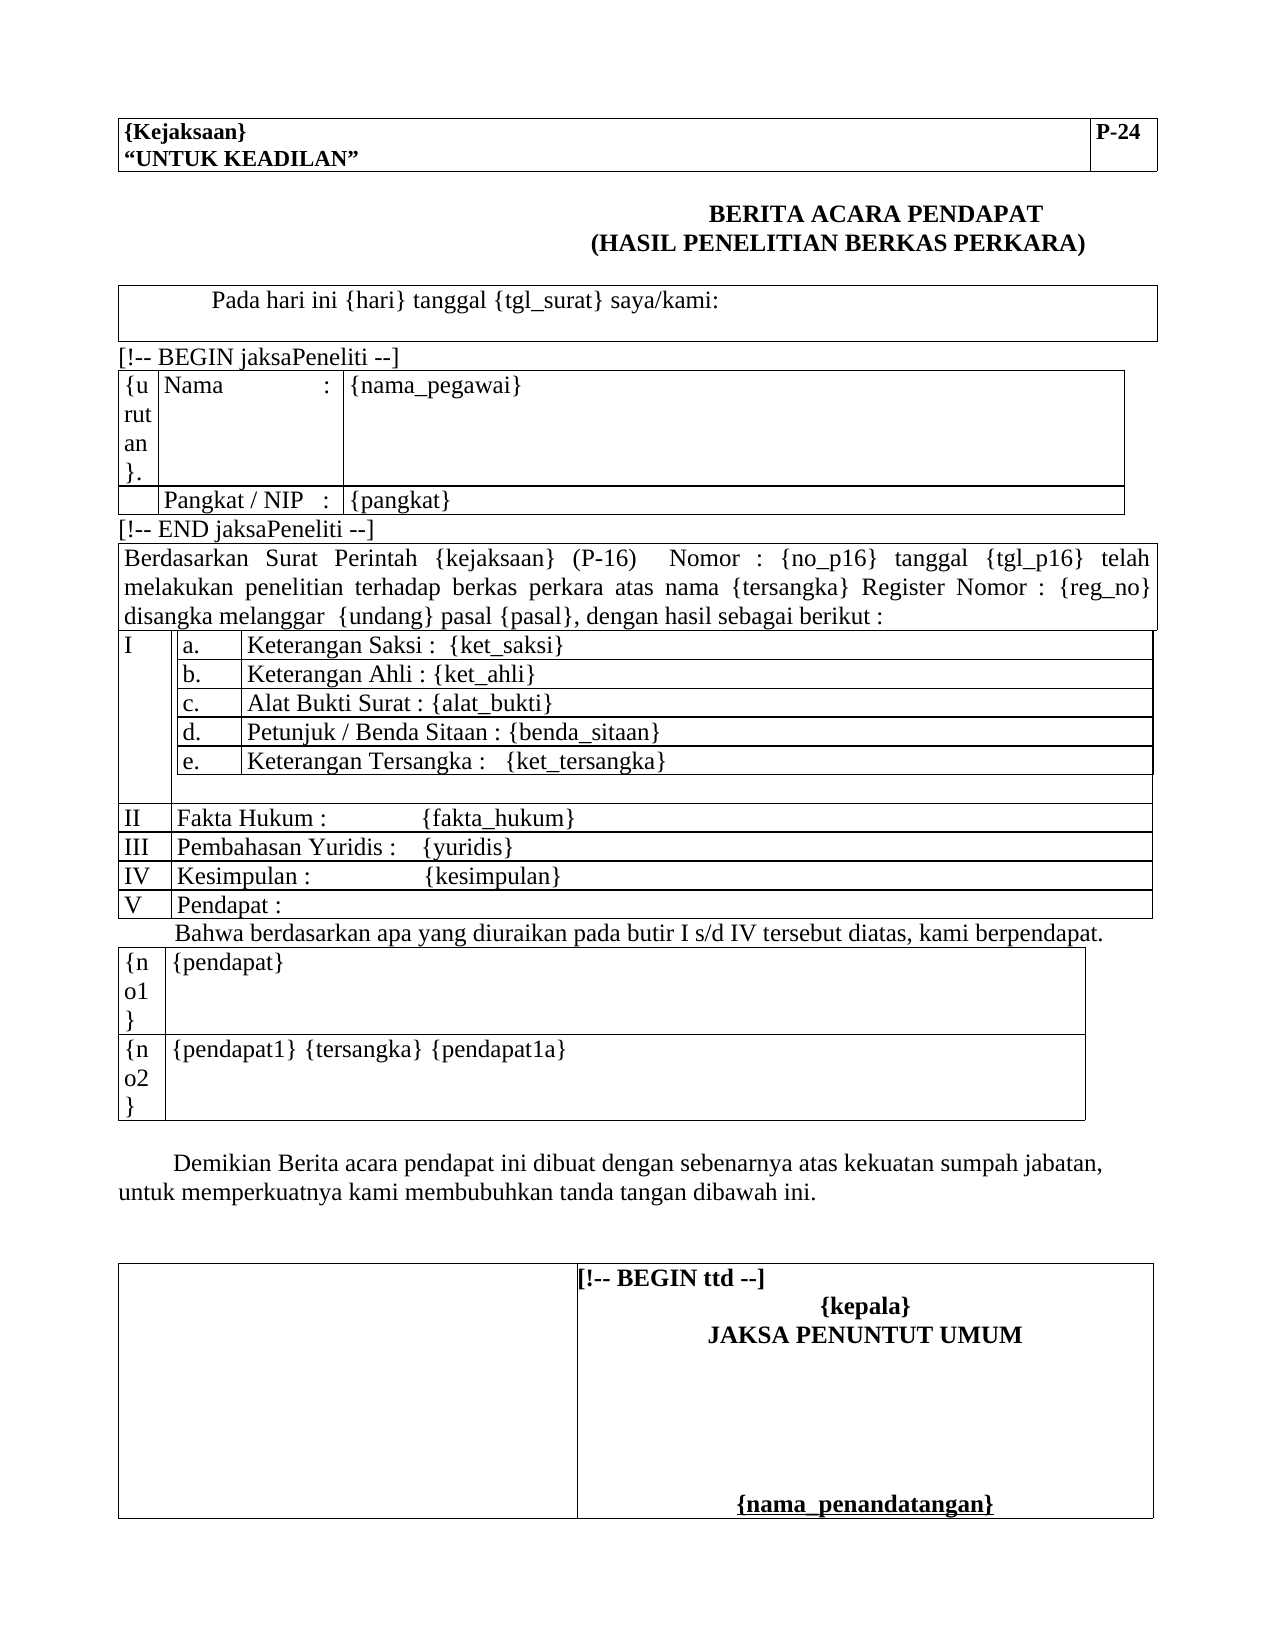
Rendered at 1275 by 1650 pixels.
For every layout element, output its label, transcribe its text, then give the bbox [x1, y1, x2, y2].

table_cell Petunjuk / Benda Sitaan : {benda_sitaan} [242, 718, 1152, 745]
table_cell Pangkat / NIP : [159, 487, 343, 514]
table_cell Alat Bukti Surat : {alat_bukti} [242, 689, 1152, 716]
table_cell [1153, 631, 1157, 803]
table_cell Pendapat : [172, 891, 1152, 918]
table_cell b. [178, 660, 241, 688]
table_cell [1153, 861, 1157, 889]
table_cell Keterangan Ahli : {ket_ahli} [242, 660, 1152, 688]
table_header [119, 1264, 577, 1518]
text BERITA ACARA PENDAPAT [118, 199, 1157, 228]
table_cell Keterangan Tersangka : {ket_tersangka} [242, 747, 1152, 774]
text (HASIL PENELITIAN BERKAS PERKARA) [118, 228, 1157, 257]
table_cell V [119, 891, 171, 918]
table_header Keterangan Saksi : {ket_saksi} [242, 631, 1152, 659]
text [!-- END jaksaPeneliti --] [118, 514, 1157, 543]
table_cell {no2} [119, 1035, 165, 1120]
table_header P-24 [1091, 119, 1157, 171]
table_cell II [119, 804, 171, 831]
table_header {urutan}. [119, 371, 158, 485]
text Demikian Berita acara pendapat ini dibuat dengan sebenarnya atas kekuatan sumpah jabatan, untuk memperkuatnya kami membubuhkan tanda tangan dibawah ini. [118, 1148, 1157, 1206]
table_header {nama_pegawai} [344, 371, 1124, 485]
table_cell [1153, 803, 1157, 832]
table_cell Kesimpulan : {kesimpulan} [172, 862, 1152, 889]
table_header Berdasarkan Surat Perintah {kejaksaan} (P-16) Nomor : {no_p16} tanggal {tgl_p16} telah melakukan penelitian terhadap berkas perkara atas nama {tersangka} Register Nomor : {reg_no} disangka melanggar {undang} pasal {pasal}, dengan hasil sebagai berikut : [119, 544, 1157, 630]
text Bahwa berdasarkan apa yang diuraikan pada butir I s/d IV tersebut diatas, kami berpendapat. [118, 918, 1157, 947]
table_header Pada hari ini {hari} tanggal {tgl_surat} saya/kami: [119, 286, 1157, 341]
table_cell Pembahasan Yuridis : {yuridis} [172, 833, 1152, 860]
table_cell e. [178, 747, 241, 774]
table_cell {pangkat} [344, 487, 1124, 514]
table_cell IV [119, 862, 171, 889]
table_cell [1153, 832, 1157, 861]
table_header a. [178, 631, 241, 659]
table_cell [119, 487, 158, 514]
table_header {Kejaksaan} “UNTUK KEADILAN” [119, 119, 1090, 171]
table_cell {pendapat1} {tersangka} {pendapat1a} [166, 1035, 1085, 1120]
table_cell [172, 631, 1152, 803]
table_header {no1} [119, 948, 165, 1034]
table_cell d. [178, 718, 241, 745]
table_header {pendapat} [166, 948, 1085, 1034]
text [!-- BEGIN jaksaPeneliti --] [118, 342, 1157, 370]
table_cell [1153, 890, 1157, 918]
table_header [!-- BEGIN ttd --] {kepala} JAKSA PENUNTUT UMUM {nama_penandatangan} [578, 1264, 1153, 1518]
table_header Nama : [159, 371, 343, 485]
table_cell I [119, 631, 171, 803]
table_cell c. [178, 689, 241, 716]
table_cell III [119, 833, 171, 860]
table_cell Fakta Hukum : {fakta_hukum} [172, 804, 1152, 831]
